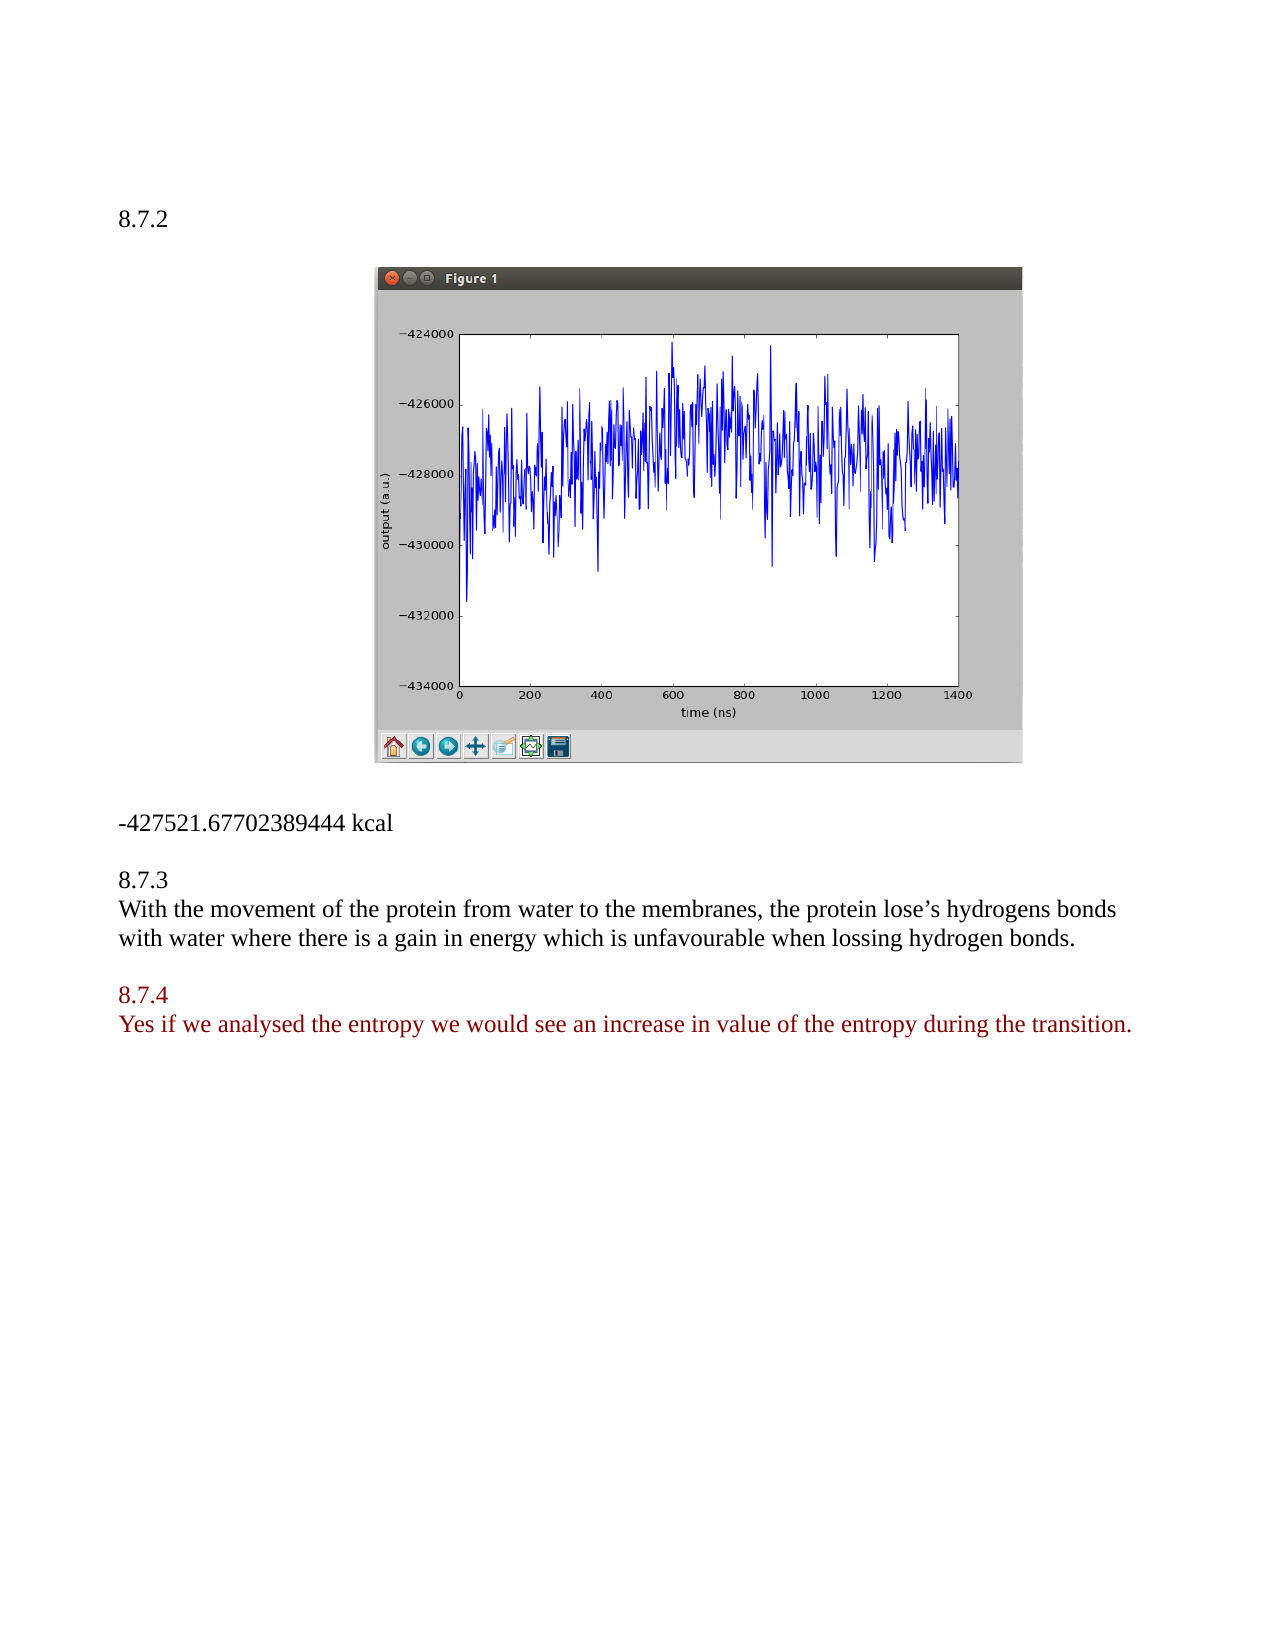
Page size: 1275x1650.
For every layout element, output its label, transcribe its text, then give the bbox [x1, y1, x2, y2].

text Yes if we analysed the entropy we would see an increase in value of the entropy during the transition. [118, 1009, 1157, 1038]
text -427521.67702389444 kcal [118, 808, 1157, 837]
text 8.7.4 [118, 981, 1157, 1009]
text 8.7.2 [118, 204, 1157, 233]
picture [374, 267, 1023, 763]
text With the movement of the protein from water to the membranes, the protein lose’s hydrogens bonds with water where there is a gain in energy which is unfavourable when lossing hydrogen bonds. [118, 894, 1157, 952]
text 8.7.3 [118, 866, 1157, 894]
